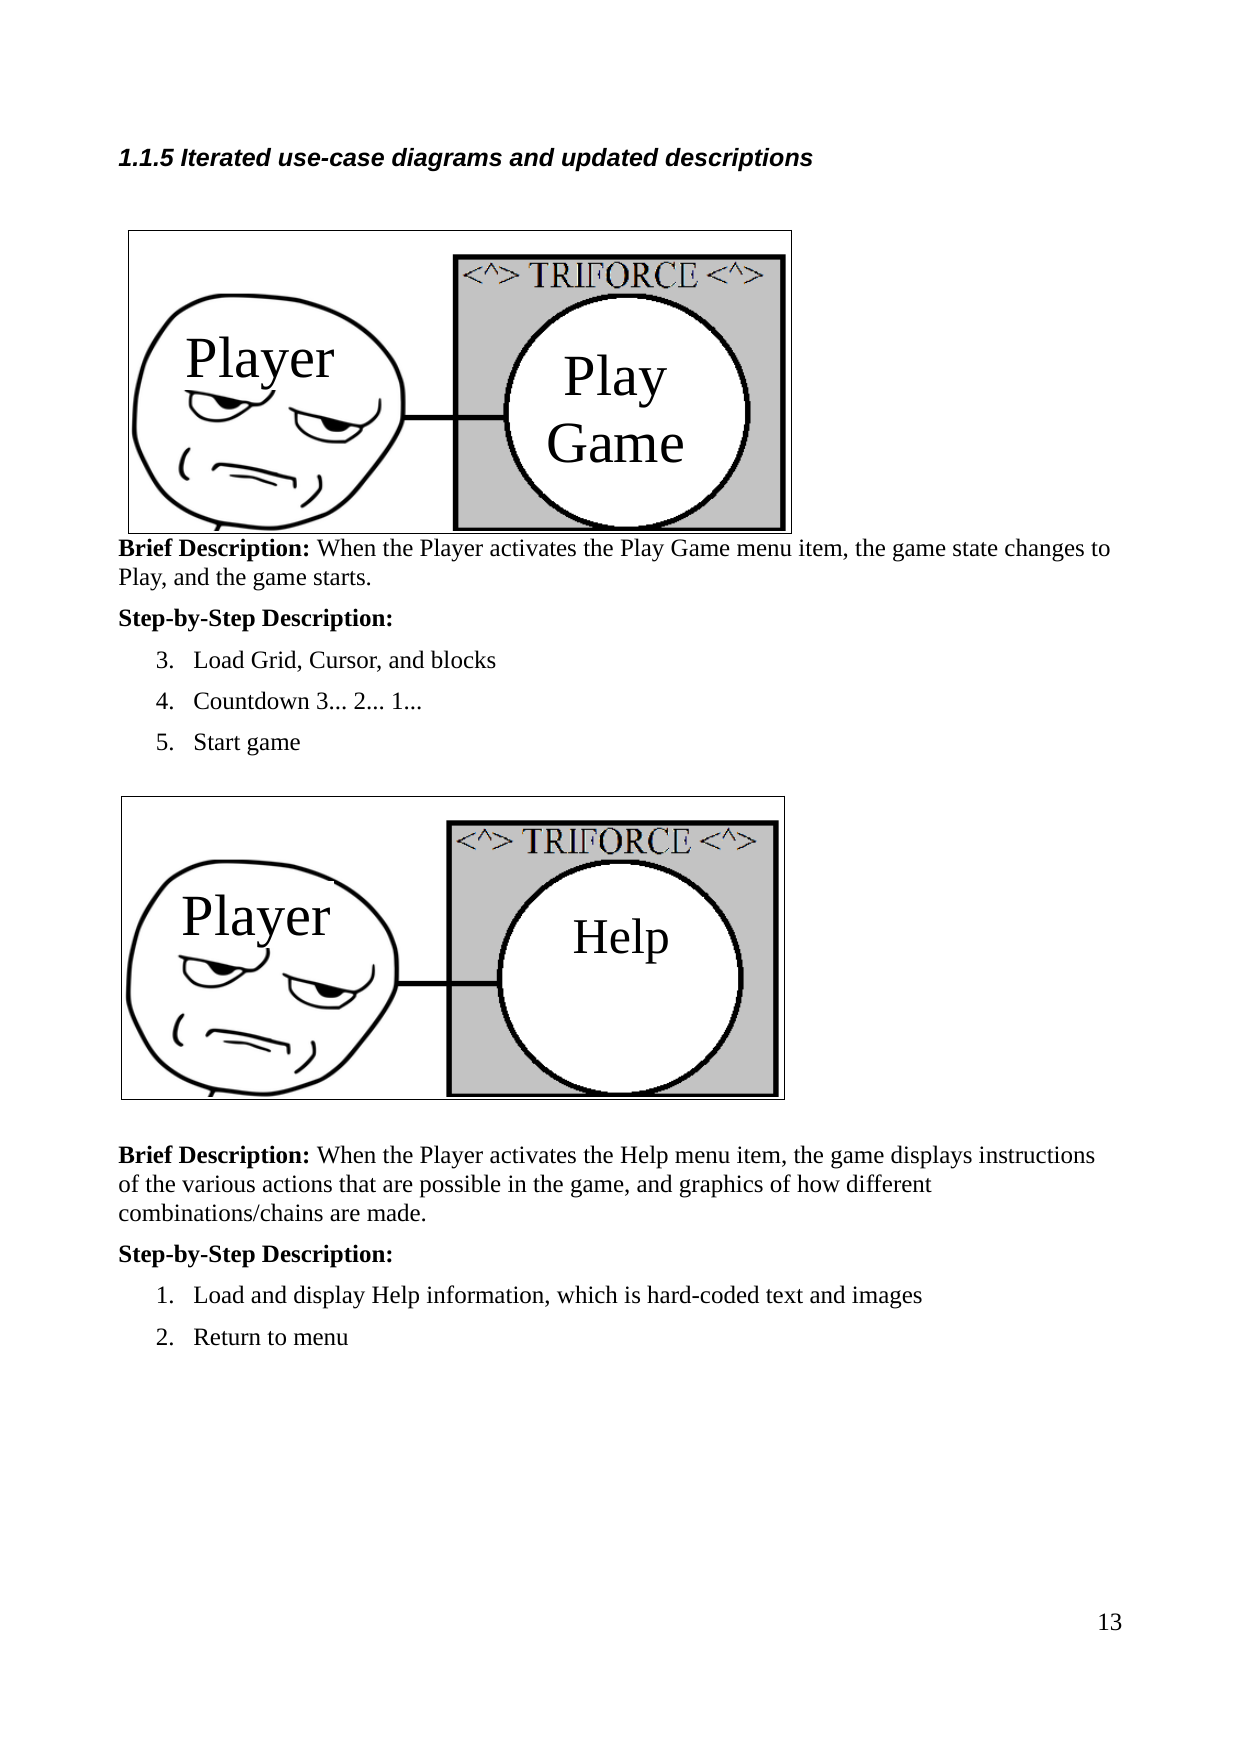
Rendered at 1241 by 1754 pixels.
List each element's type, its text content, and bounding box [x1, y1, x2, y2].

list Load Grid, Cursor, and blocks [156, 645, 1122, 673]
subtitle 1.1.5 Iterated use-case diagrams and updated descriptions [118, 143, 1122, 172]
list Return to menu [156, 1322, 1122, 1351]
list Load and display Help information, which is hard-coded text and images [156, 1281, 1122, 1309]
text Brief Description: When the Player activates the Play Game menu item, the game state changes to Play, and the game starts. [118, 226, 1122, 591]
text Player [182, 323, 338, 390]
list Countdown 3... 2... 1... [156, 686, 1122, 715]
text Help [533, 907, 709, 964]
text Brief Description: When the Player activates the Help menu item, the game displays instructions of the various actions that are possible in the game, and graphics of how different combinations/chains are made. [118, 1141, 1122, 1227]
text Player [178, 881, 334, 948]
text Step-by-Step Description: [118, 603, 1122, 632]
text Step-by-Step Description: [118, 1239, 1122, 1268]
text Play Game [537, 341, 693, 475]
list Start game [156, 727, 1122, 756]
